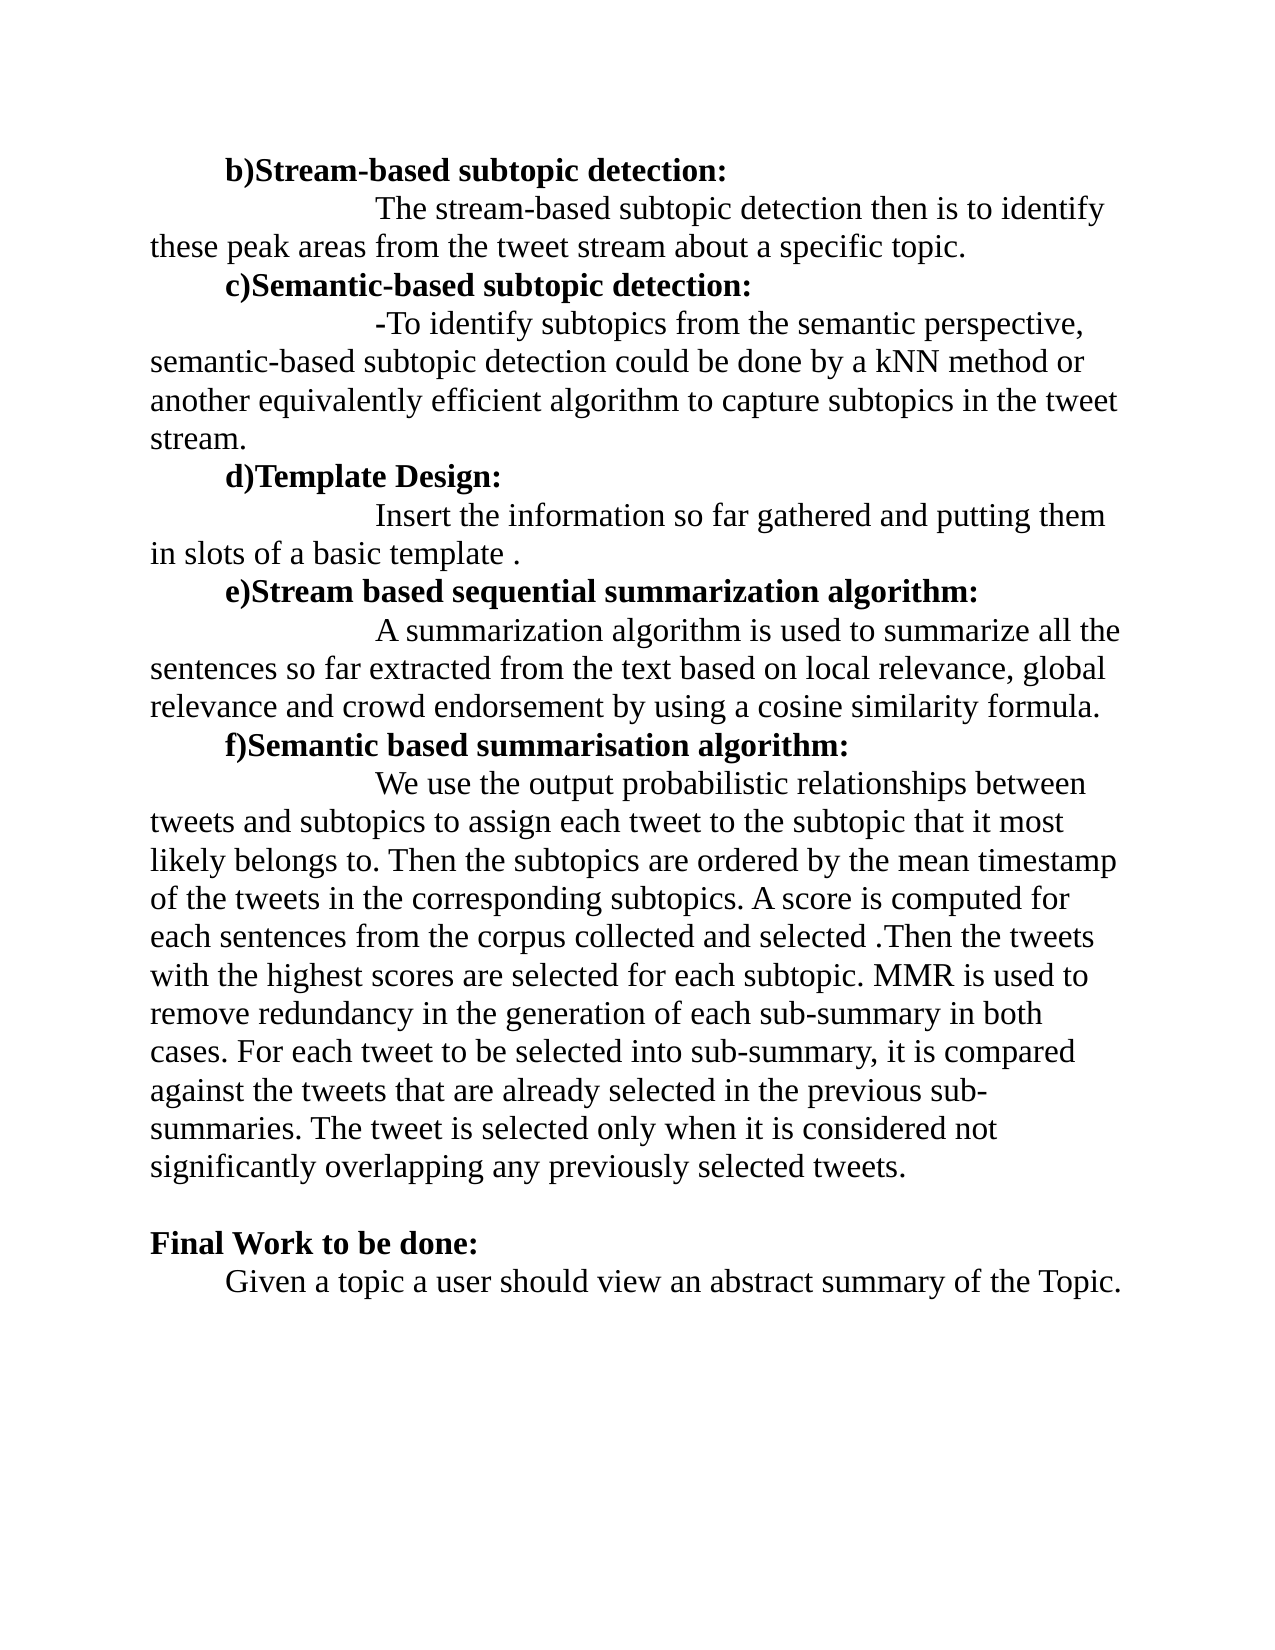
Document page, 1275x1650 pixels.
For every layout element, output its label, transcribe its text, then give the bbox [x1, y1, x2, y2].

text A summarization algorithm is used to summarize all the sentences so far extracted from the text based on local relevance, global relevance and crowd endorsement by using a cosine similarity formula. [150, 610, 1125, 725]
text f)Semantic based summarisation algorithm: [150, 725, 1125, 763]
text -To identify subtopics from the semantic perspective, semantic-based subtopic detection could be done by a kNN method or another equivalently efficient algorithm to capture subtopics in the tweet stream. [150, 303, 1125, 457]
text d)Template Design: [150, 457, 1125, 495]
text Given a topic a user should view an abstract summary of the Topic. [150, 1262, 1125, 1300]
text e)Stream based sequential summarization algorithm: [150, 572, 1125, 610]
text We use the output probabilistic relationships between tweets and subtopics to assign each tweet to the subtopic that it most likely belongs to. Then the subtopics are ordered by the mean timestamp [150, 763, 1125, 878]
text c)Semantic-based subtopic detection: [150, 265, 1125, 303]
text The stream-based subtopic detection then is to identify these peak areas from the tweet stream about a specific topic. [150, 188, 1125, 265]
text b)Stream-based subtopic detection: [150, 150, 1125, 188]
text Final Work to be done: [150, 1223, 1125, 1262]
text of the tweets in the corresponding subtopics. A score is computed for each sentences from the corpus collected and selected .Then the tweets with the highest scores are selected for each subtopic. MMR is used to remove redundancy in the generation of each sub-summary in both cases. For each tweet to be selected into sub-summary, it is compared against the tweets that are already selected in the previous sub-summaries. The tweet is selected only when it is considered not significantly overlapping any previously selected tweets. [150, 878, 1125, 1185]
text Insert the information so far gathered and putting them in slots of a basic template . [150, 495, 1125, 572]
